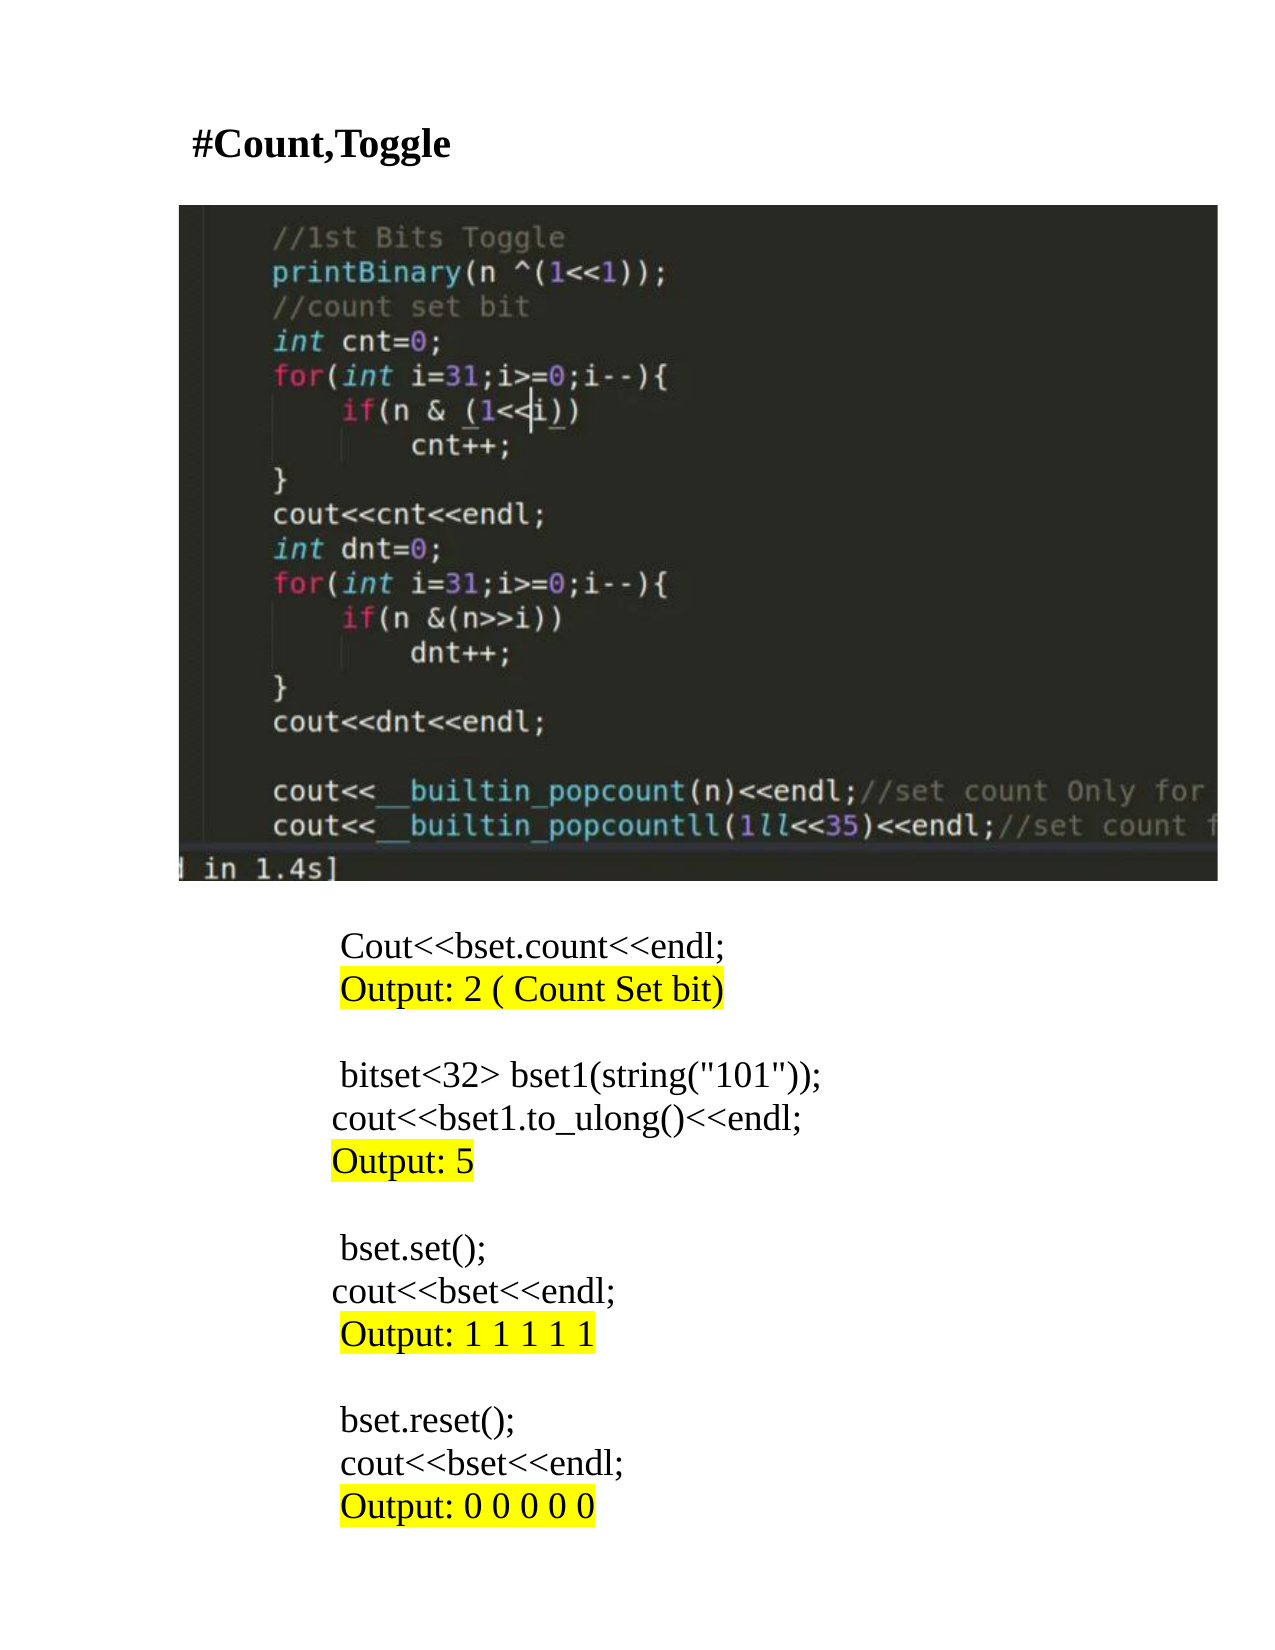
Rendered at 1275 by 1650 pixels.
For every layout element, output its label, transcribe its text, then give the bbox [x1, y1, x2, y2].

text cout<<bset1.to_ulong()<<endl; [118, 1096, 1157, 1139]
text Cout<<bset.count<<endl; [118, 923, 1157, 966]
text Output: 1 1 1 1 1 [118, 1311, 1157, 1354]
text Output: 0 0 0 0 0 [118, 1484, 1157, 1527]
text Output: 5 [118, 1139, 1157, 1182]
text cout<<bset<<endl; [118, 1268, 1157, 1311]
text bset.reset(); [118, 1398, 1157, 1441]
text cout<<bset<<endl; [118, 1441, 1157, 1484]
picture [178, 205, 1218, 881]
text bitset<32> bset1(string("101")); [118, 1053, 1157, 1096]
text bset.set(); [118, 1225, 1157, 1268]
text Output: 2 ( Count Set bit) [118, 966, 1157, 1009]
text #Count,Toggle [118, 118, 1157, 166]
